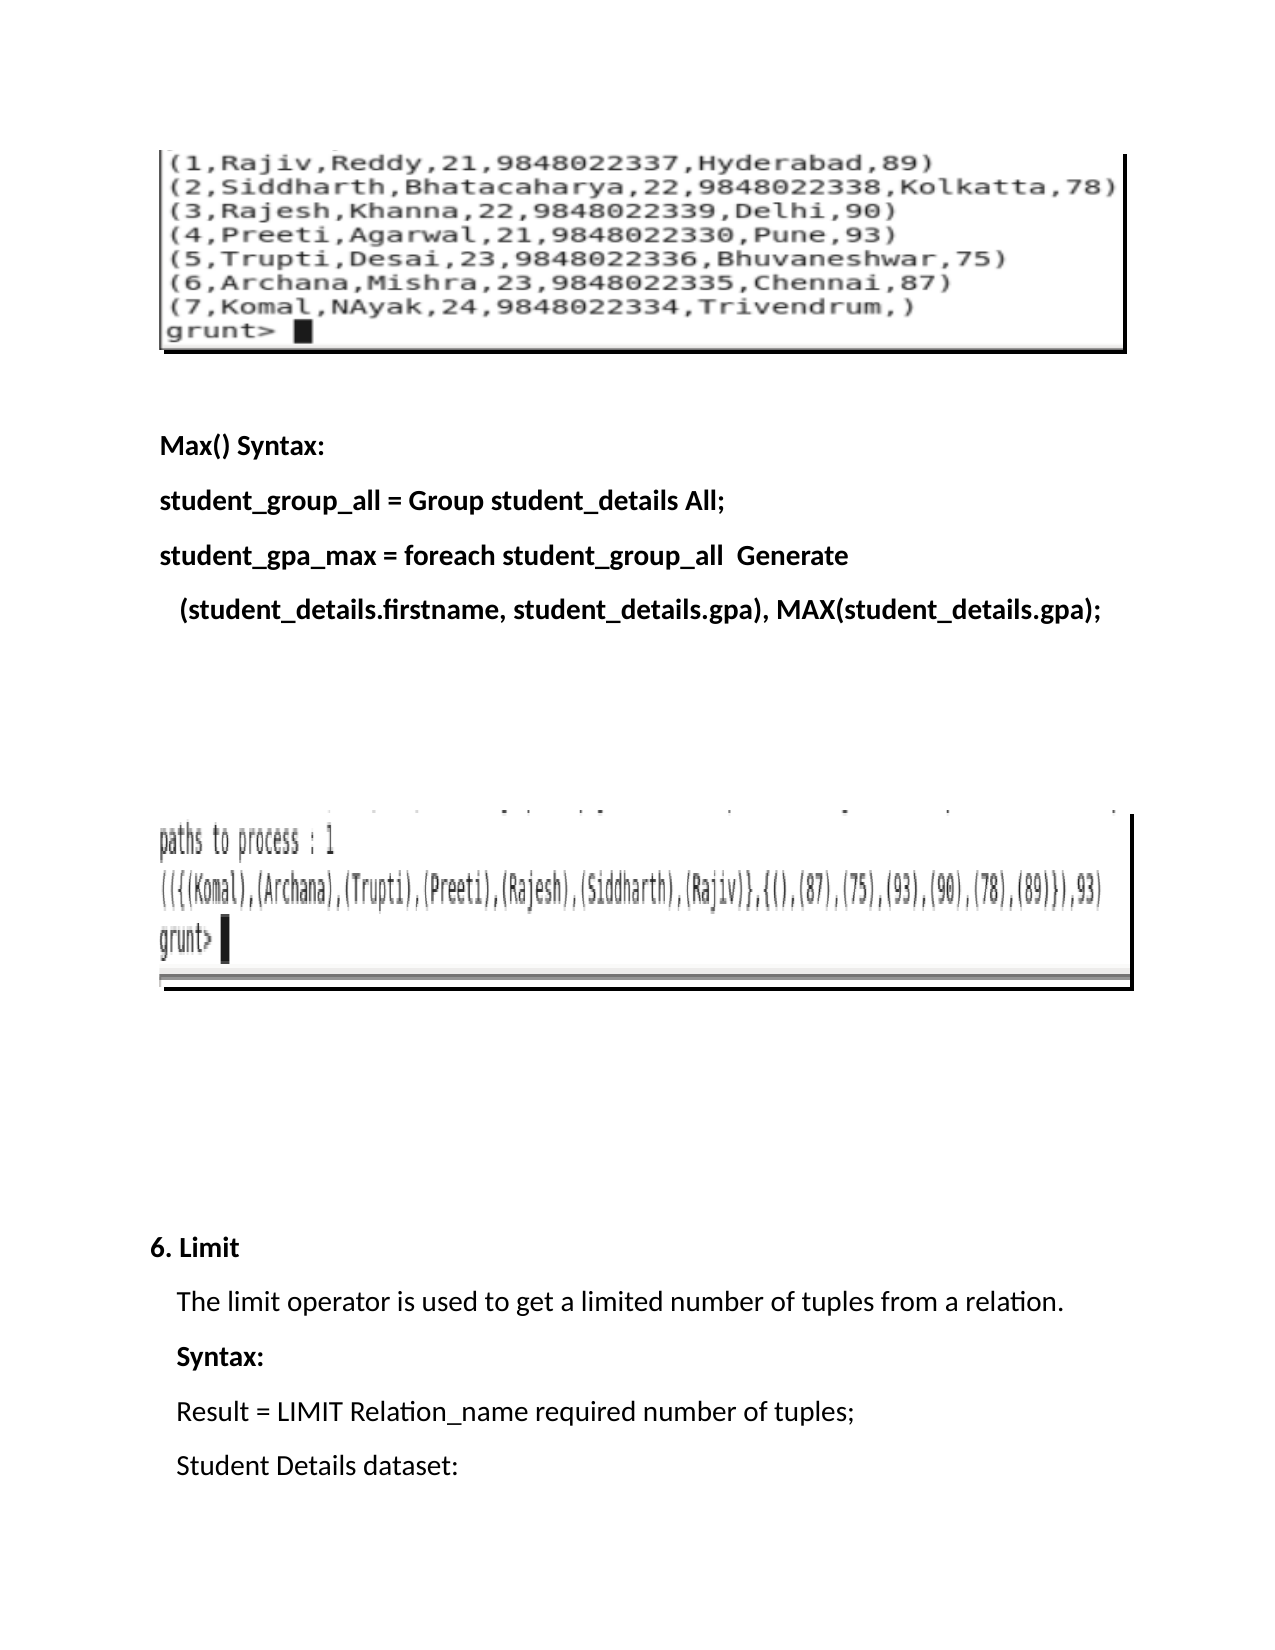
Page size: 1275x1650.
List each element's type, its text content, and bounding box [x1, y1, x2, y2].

text Syntax: [150, 1338, 1125, 1374]
text Result = LIMIT Relation_name required number of tuples; [150, 1393, 1125, 1428]
picture [159, 150, 1123, 350]
text student_group_all = Group student_details All; [159, 482, 1125, 518]
text The limit operator is used to get a limited number of tuples from a relation. [150, 1283, 1125, 1319]
text (student_details.firstname, student_details.gpa), MAX(student_details.gpa); [159, 591, 1125, 627]
text Student Details dataset: [150, 1447, 1125, 1483]
text student_gpa_max = foreach student_group_all Generate [159, 537, 1125, 572]
text 6. Limit [150, 1229, 1125, 1264]
text Max() Syntax: [159, 427, 1125, 463]
picture [159, 810, 1130, 987]
